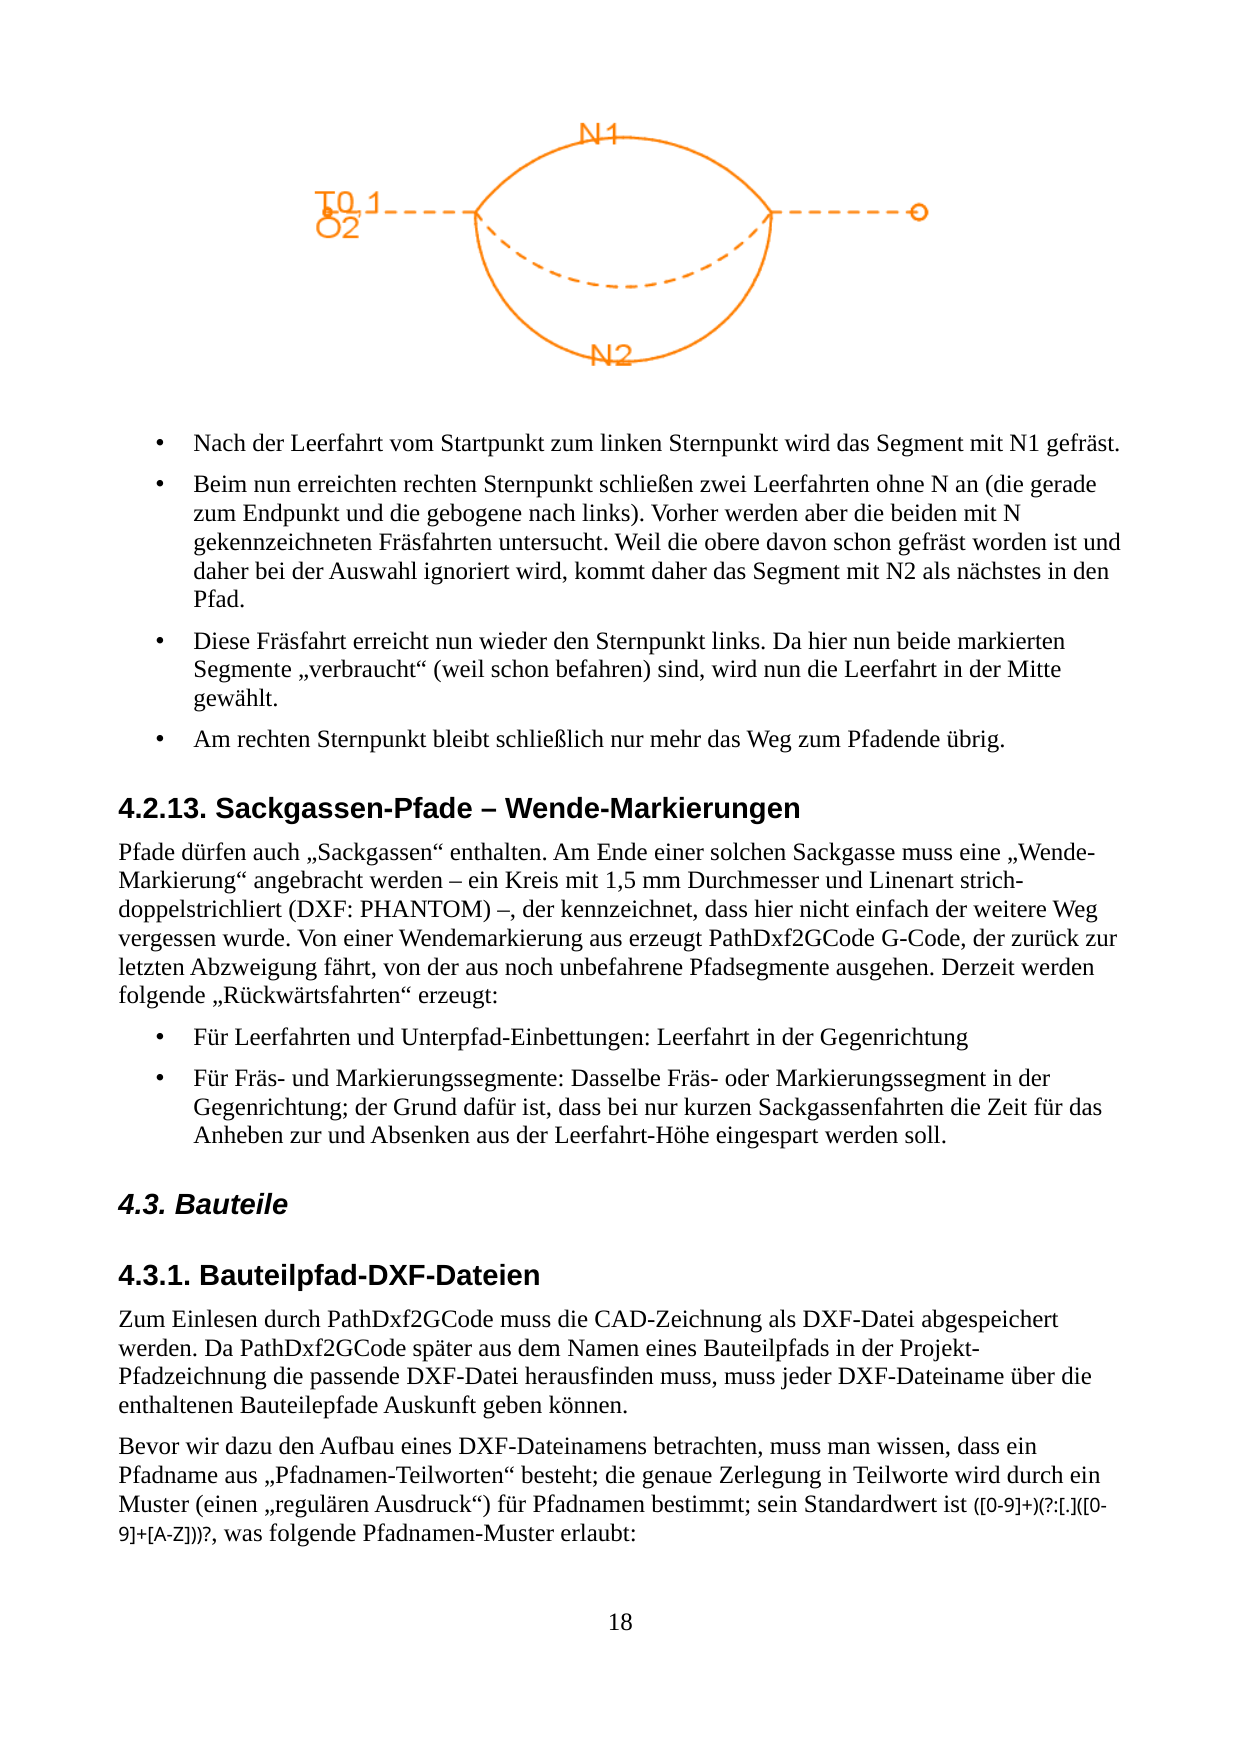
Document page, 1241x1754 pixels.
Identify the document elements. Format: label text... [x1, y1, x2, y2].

subtitle 4.2.13. Sackgassen-Pfade – Wende-Markierungen [118, 791, 1122, 824]
list Für Leerfahrten und Unterpfad-Einbettungen: Leerfahrt in der Gegenrichtung [156, 1022, 1122, 1051]
text Pfade dürfen auch „Sackgassen“ enthalten. Am Ende einer solchen Sackgasse muss eine „Wende-Markierung“ angebracht werden – ein Kreis mit 1,5 mm Durchmesser und Linenart strich-doppelstrichliert (DXF: PHANTOM) –, der kennzeichnet, dass hier nicht einfach der weitere Weg vergessen wurde. Von einer Wendemarkierung aus erzeugt PathDxf2GCode G-Code, der zurück zur letzten Abzweigung fährt, von der aus noch unbefahrene Pfadsegmente ausgehen. Derzeit werden folgende „Rückwärtsfahrten“ erzeugt: [118, 837, 1122, 1009]
text Zum Einlesen durch PathDxf2GCode muss die CAD-Zeichnung als DXF-Datei abgespeichert werden. Da PathDxf2GCode später aus dem Namen eines Bauteilpfads in der Projekt-Pfadzeichnung die passende DXF-Datei herausfinden muss, muss jeder DXF-Dateiname über die enthaltenen Bauteilepfade Auskunft geben können. [118, 1304, 1122, 1419]
subtitle 4.3.1. Bauteilpfad-DXF-Dateien [118, 1258, 1122, 1291]
subtitle 4.3. Bauteile [118, 1187, 1122, 1220]
text Bevor wir dazu den Aufbau eines DXF-Dateinamens betrachten, muss man wissen, dass ein Pfadname aus „Pfadnamen-Teilworten“ besteht; die genaue Zerlegung in Teilworte wird durch ein Muster (einen „regulären Ausdruck“) für Pfadnamen bestimmt; sein Standardwert ist ([0-9]+)(?:[.]([0-9]+[A-Z]))?, was folgende Pfadnamen-Muster erlaubt: [118, 1431, 1122, 1547]
list Diese Fräsfahrt erreicht nun wieder den Sternpunkt links. Da hier nun beide markierten Segmente „verbraucht“ (weil schon befahren) sind, wird nun die Leerfahrt in der Mitte gewählt. [156, 626, 1122, 712]
list Beim nun erreichten rechten Sternpunkt schließen zwei Leerfahrten ohne N an (die gerade zum Endpunkt und die gebogene nach links). Vorher werden aber die beiden mit N gekennzeichneten Fräsfahrten untersucht. Weil die obere davon schon gefräst worden ist und daher bei der Auswahl ignoriert wird, kommt daher das Segment mit N2 als nächstes in den Pfad. [156, 469, 1122, 613]
list Am rechten Sternpunkt bleibt schließlich nur mehr das Weg zum Pfadende übrig. [156, 724, 1122, 753]
list Für Fräs- und Markierungssegmente: Dasselbe Fräs- oder Markierungssegment in der Gegenrichtung; der Grund dafür ist, dass bei nur kurzen Sackgassenfahrten die Zeit für das Anheben zur und Absenken aus der Leerfahrt-Höhe eingespart werden soll. [156, 1063, 1122, 1149]
list Nach der Leerfahrt vom Startpunkt zum linken Sternpunkt wird das Segment mit N1 gefräst. [156, 428, 1122, 457]
